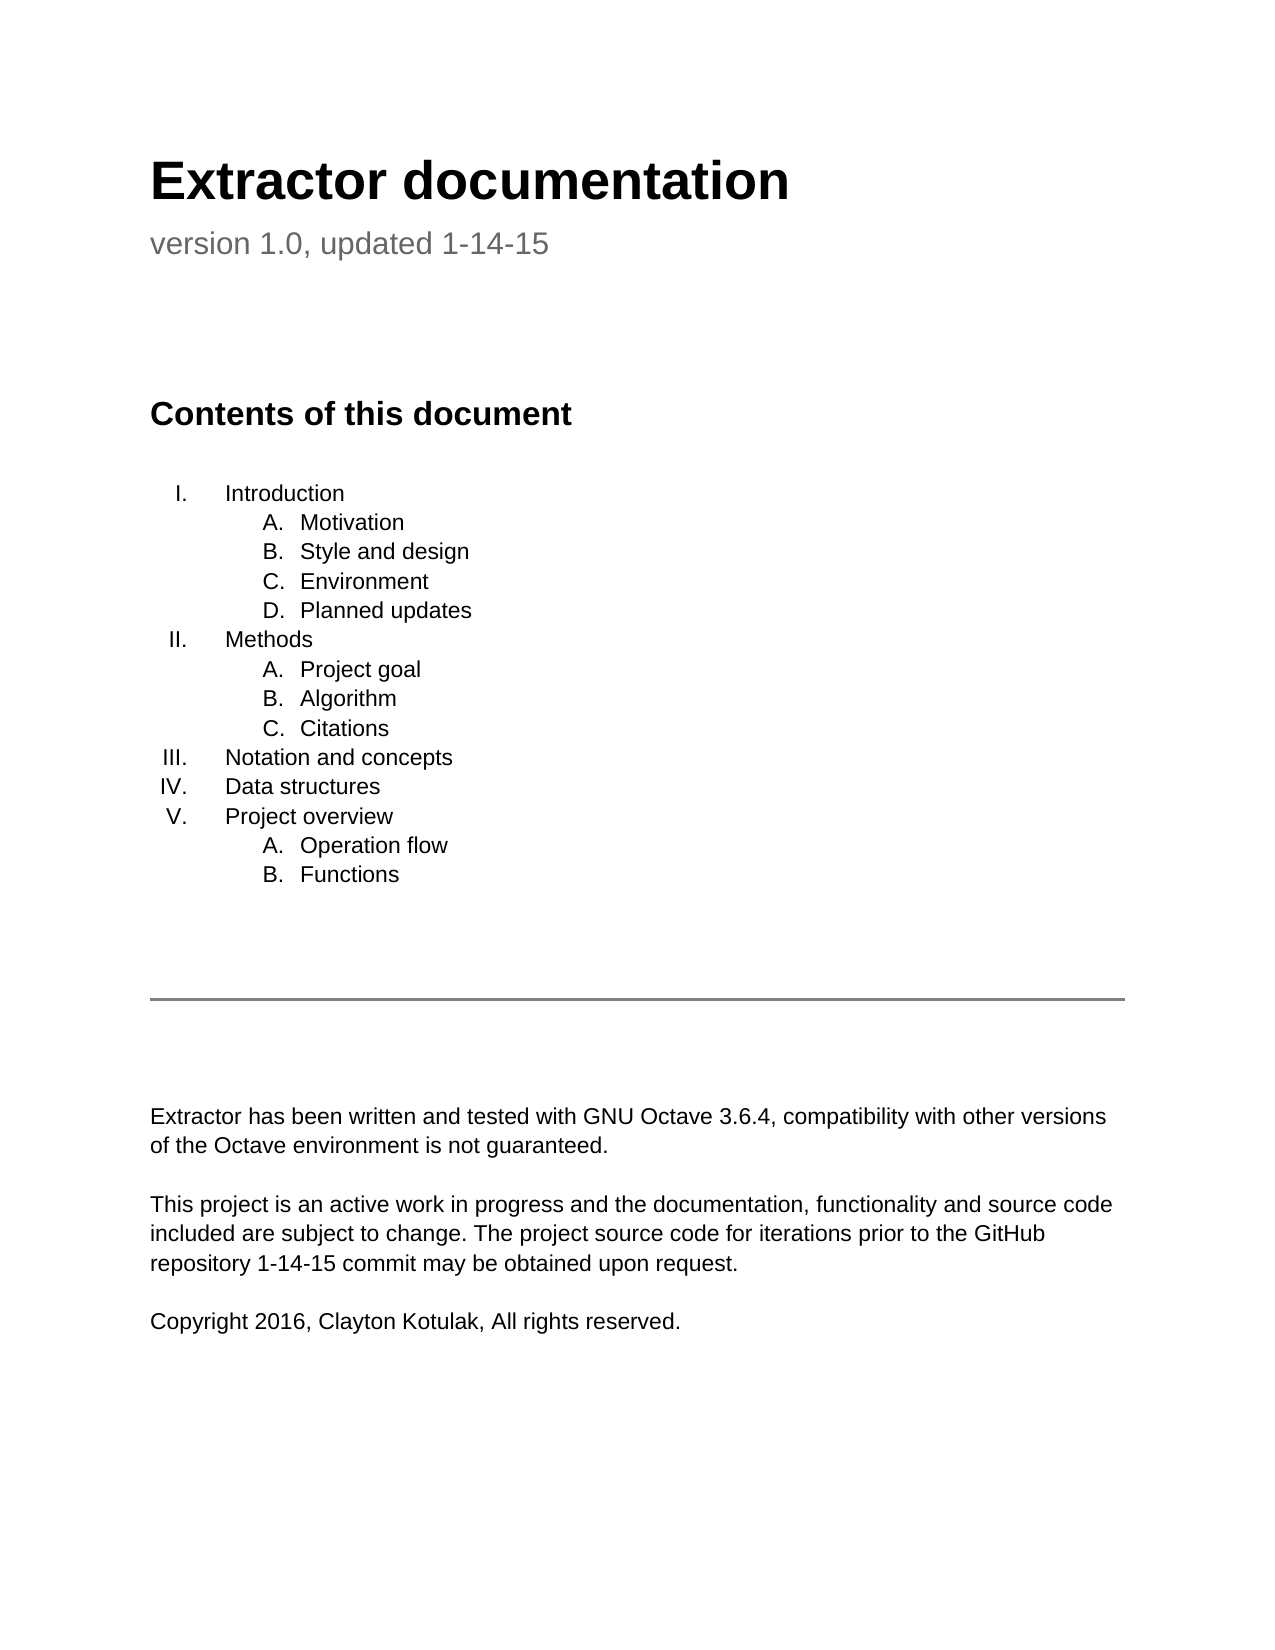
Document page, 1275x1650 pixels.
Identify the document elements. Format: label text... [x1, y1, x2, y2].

text This project is an active work in progress and the documentation, functionality and source code included are subject to change. The project source code for iterations prior to the GitHub repository 1-14-15 commit may be obtained upon request. [150, 1191, 1125, 1276]
subtitle Contents of this document [150, 396, 1125, 433]
list Data structures [150, 774, 1125, 799]
list Functions [262, 862, 1125, 888]
list Operation flow [262, 833, 1125, 858]
list Introduction [150, 480, 1125, 506]
list Style and design [262, 539, 1125, 564]
title Extractor documentation [150, 150, 1125, 211]
list Project overview [150, 803, 1125, 829]
list Planned updates [262, 598, 1125, 623]
text Copyright 2016, Clayton Kotulak, All rights reserved. [150, 1309, 1125, 1334]
list Citations [262, 715, 1125, 741]
list Project goal [262, 656, 1125, 682]
list Environment [262, 568, 1125, 594]
list Motivation [262, 509, 1125, 535]
list Notation and concepts [150, 744, 1125, 770]
list Methods [150, 627, 1125, 653]
subtitle version 1.0, updated 1-14-15 [150, 226, 1125, 261]
list Algorithm [262, 686, 1125, 711]
text Extractor has been written and tested with GNU Octave 3.6.4, compatibility with other versions of the Octave environment is not guaranteed. [150, 1103, 1125, 1158]
